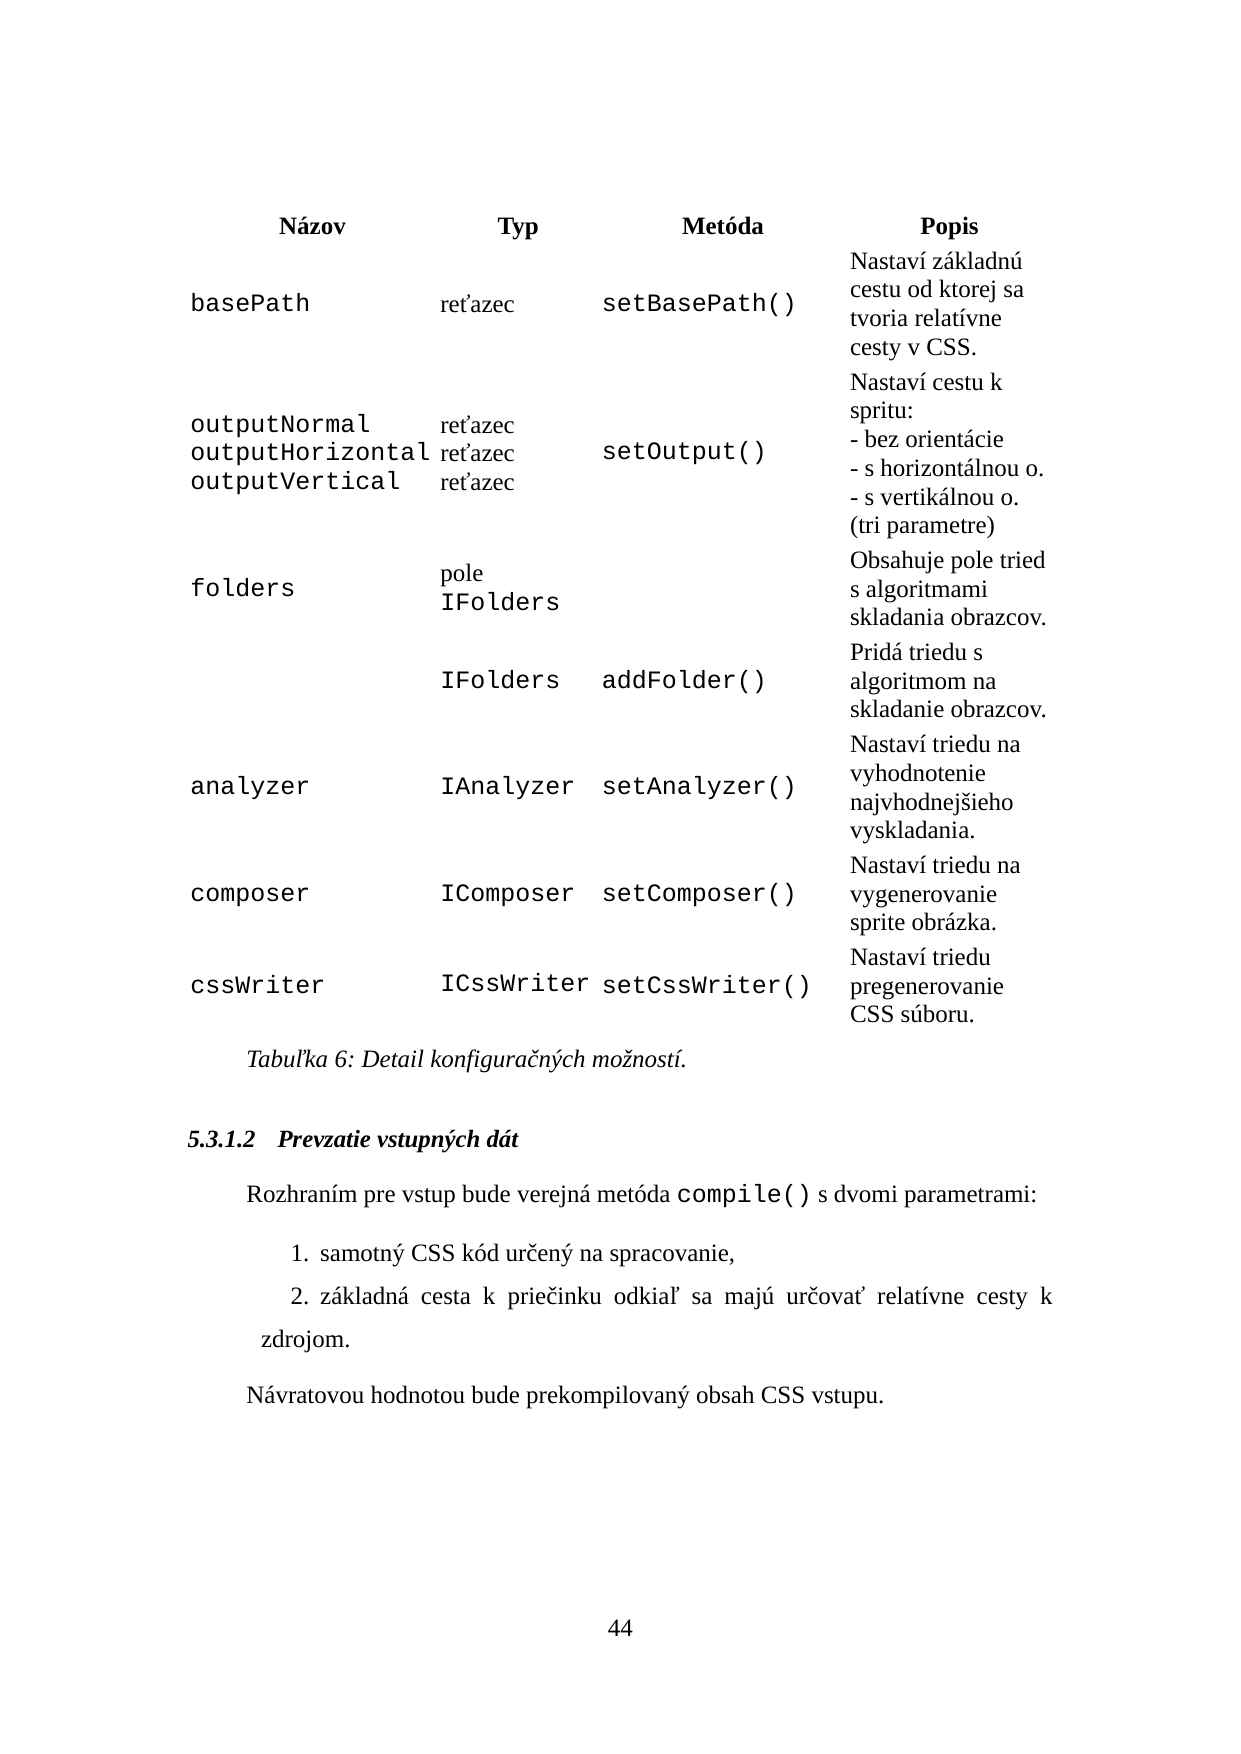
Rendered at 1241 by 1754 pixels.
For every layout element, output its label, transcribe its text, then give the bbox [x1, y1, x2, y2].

table_cell analyzer [187, 726, 437, 847]
text Tabuľka 6: Detail konfiguračných možností. [187, 1044, 1053, 1072]
table_cell basePath [187, 243, 437, 364]
table_cell reťazec reťazec reťazec [437, 364, 599, 542]
table_header Popis [847, 208, 1052, 243]
table_cell [599, 542, 847, 634]
table_cell Nastaví triedu pregenerovanie CSS súboru. [847, 939, 1052, 1031]
table_cell setCssWriter() [599, 939, 847, 1031]
table_cell reťazec [437, 243, 599, 364]
table_cell setBasePath() [599, 243, 847, 364]
table_cell Nastaví triedu na vyhodnotenie najvhodnejšieho vyskladania. [847, 726, 1052, 847]
table_header Názov [187, 208, 437, 243]
table_cell IComposer [437, 847, 599, 939]
text Návratovou hodnotou bude prekompilovaný obsah CSS vstupu. [187, 1380, 1053, 1409]
table_cell pole IFolders [437, 542, 599, 634]
list samotný CSS kód určený na spracovanie, [231, 1238, 1053, 1267]
table_cell setOutput() [599, 364, 847, 542]
table_header Metóda [599, 208, 847, 243]
table_cell Pridá triedu s algoritmom na skladanie obrazcov. [847, 634, 1052, 726]
table_cell folders [187, 542, 437, 634]
table_cell [187, 634, 437, 726]
list základná cesta k priečinku odkiaľ sa majú určovať relatívne cesty k zdrojom. [231, 1281, 1053, 1353]
table_cell addFolder() [599, 634, 847, 726]
table_cell Nastaví triedu na vygenerovanie sprite obrázka. [847, 847, 1052, 939]
table_cell setAnalyzer() [599, 726, 847, 847]
table_cell IAnalyzer [437, 726, 599, 847]
table_cell ICssWriter [437, 939, 599, 1031]
table_cell cssWriter [187, 939, 437, 1031]
table_header Typ [437, 208, 599, 243]
table_cell Nastaví cestu k spritu: - bez orientácie - s horizontálnou o. - s vertikálnou o. (tri parametre) [847, 364, 1052, 542]
text Rozhraním pre vstup bude verejná metóda compile() s dvomi parametrami: [187, 1179, 1053, 1210]
table_cell setComposer() [599, 847, 847, 939]
table_cell Nastaví základnú cestu od ktorej sa tvoria relatívne cesty v CSS. [847, 243, 1052, 364]
table_cell outputNormal outputHorizontal outputVertical [187, 364, 437, 542]
table_cell composer [187, 847, 437, 939]
subtitle Prevzatie vstupných dát [187, 1124, 1053, 1153]
table_cell IFolders [437, 634, 599, 726]
table_cell Obsahuje pole tried s algoritmami skladania obrazcov. [847, 542, 1052, 634]
